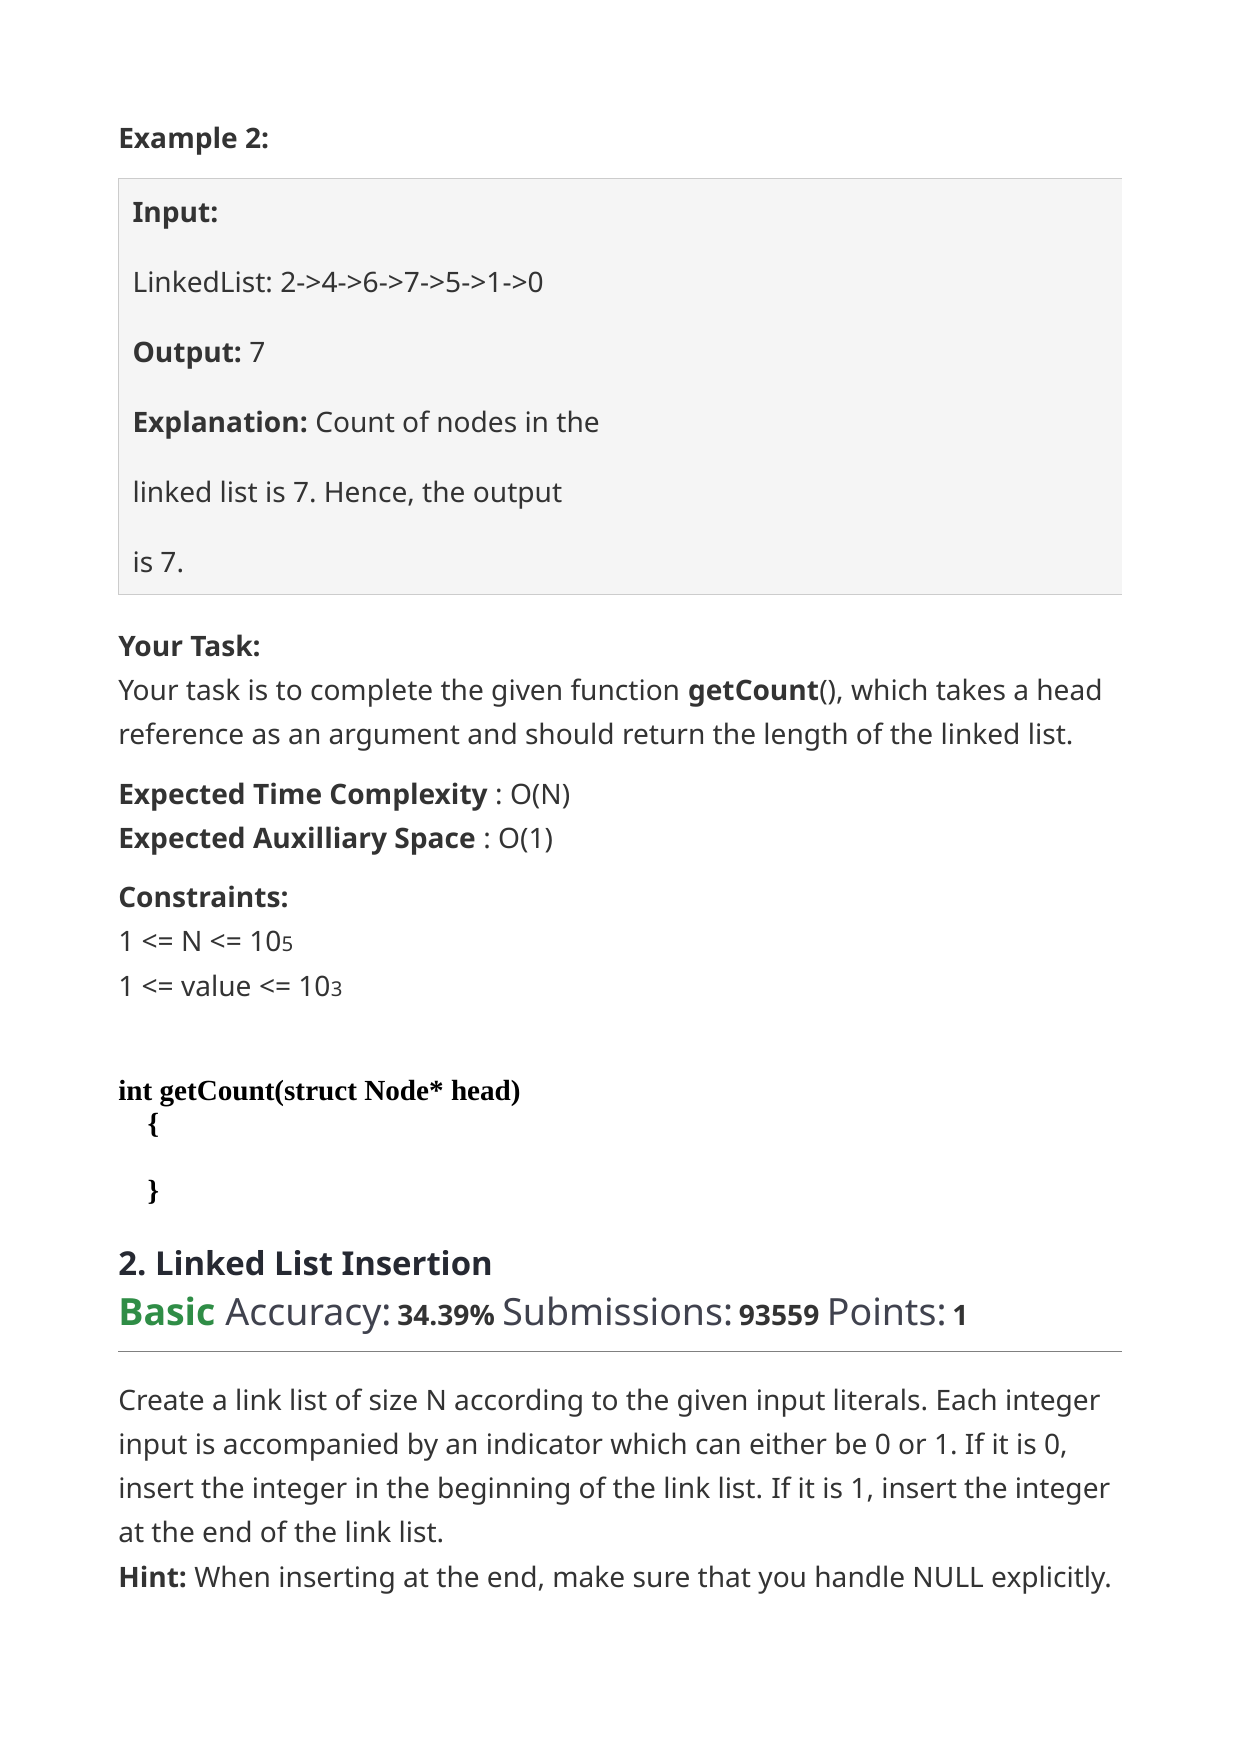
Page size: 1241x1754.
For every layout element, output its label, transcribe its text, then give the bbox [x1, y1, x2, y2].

text 2. Linked List Insertion [118, 1241, 1122, 1285]
text { [118, 1106, 1122, 1140]
text Create a link list of size N according to the given input literals. Each integer input is accompanied by an indicator which can either be 0 or 1. If it is 0, insert the integer in the beginning of the link list. If it is 1, insert the integer at the end of the link list. Hint: When inserting at the end, make sure that you handle NULL explicitly. [118, 1381, 1122, 1595]
text Explanation: Count of nodes in the [119, 388, 1122, 440]
text Output: 7 [119, 318, 1122, 370]
text } [118, 1173, 1122, 1207]
text Example 2: [118, 118, 1122, 156]
text Constraints: 1 <= N <= 105 1 <= value <= 103 [118, 878, 1122, 1004]
text linked list is 7. Hence, the output [119, 458, 1122, 510]
text LinkedList: 2->4->6->7->5->1->0 [119, 248, 1122, 300]
text Your Task: Your task is to complete the given function getCount(), which takes a head reference as an argument and should return the length of the linked list. [118, 626, 1122, 753]
text Expected Time Complexity : O(N) Expected Auxilliary Space : O(1) [118, 774, 1122, 856]
text Basic Accuracy: 34.39% Submissions: 93559 Points: 1 [118, 1285, 1099, 1336]
text is 7. [119, 528, 1122, 594]
text int getCount(struct Node* head) [118, 1073, 1122, 1106]
text Input: [119, 179, 1122, 230]
